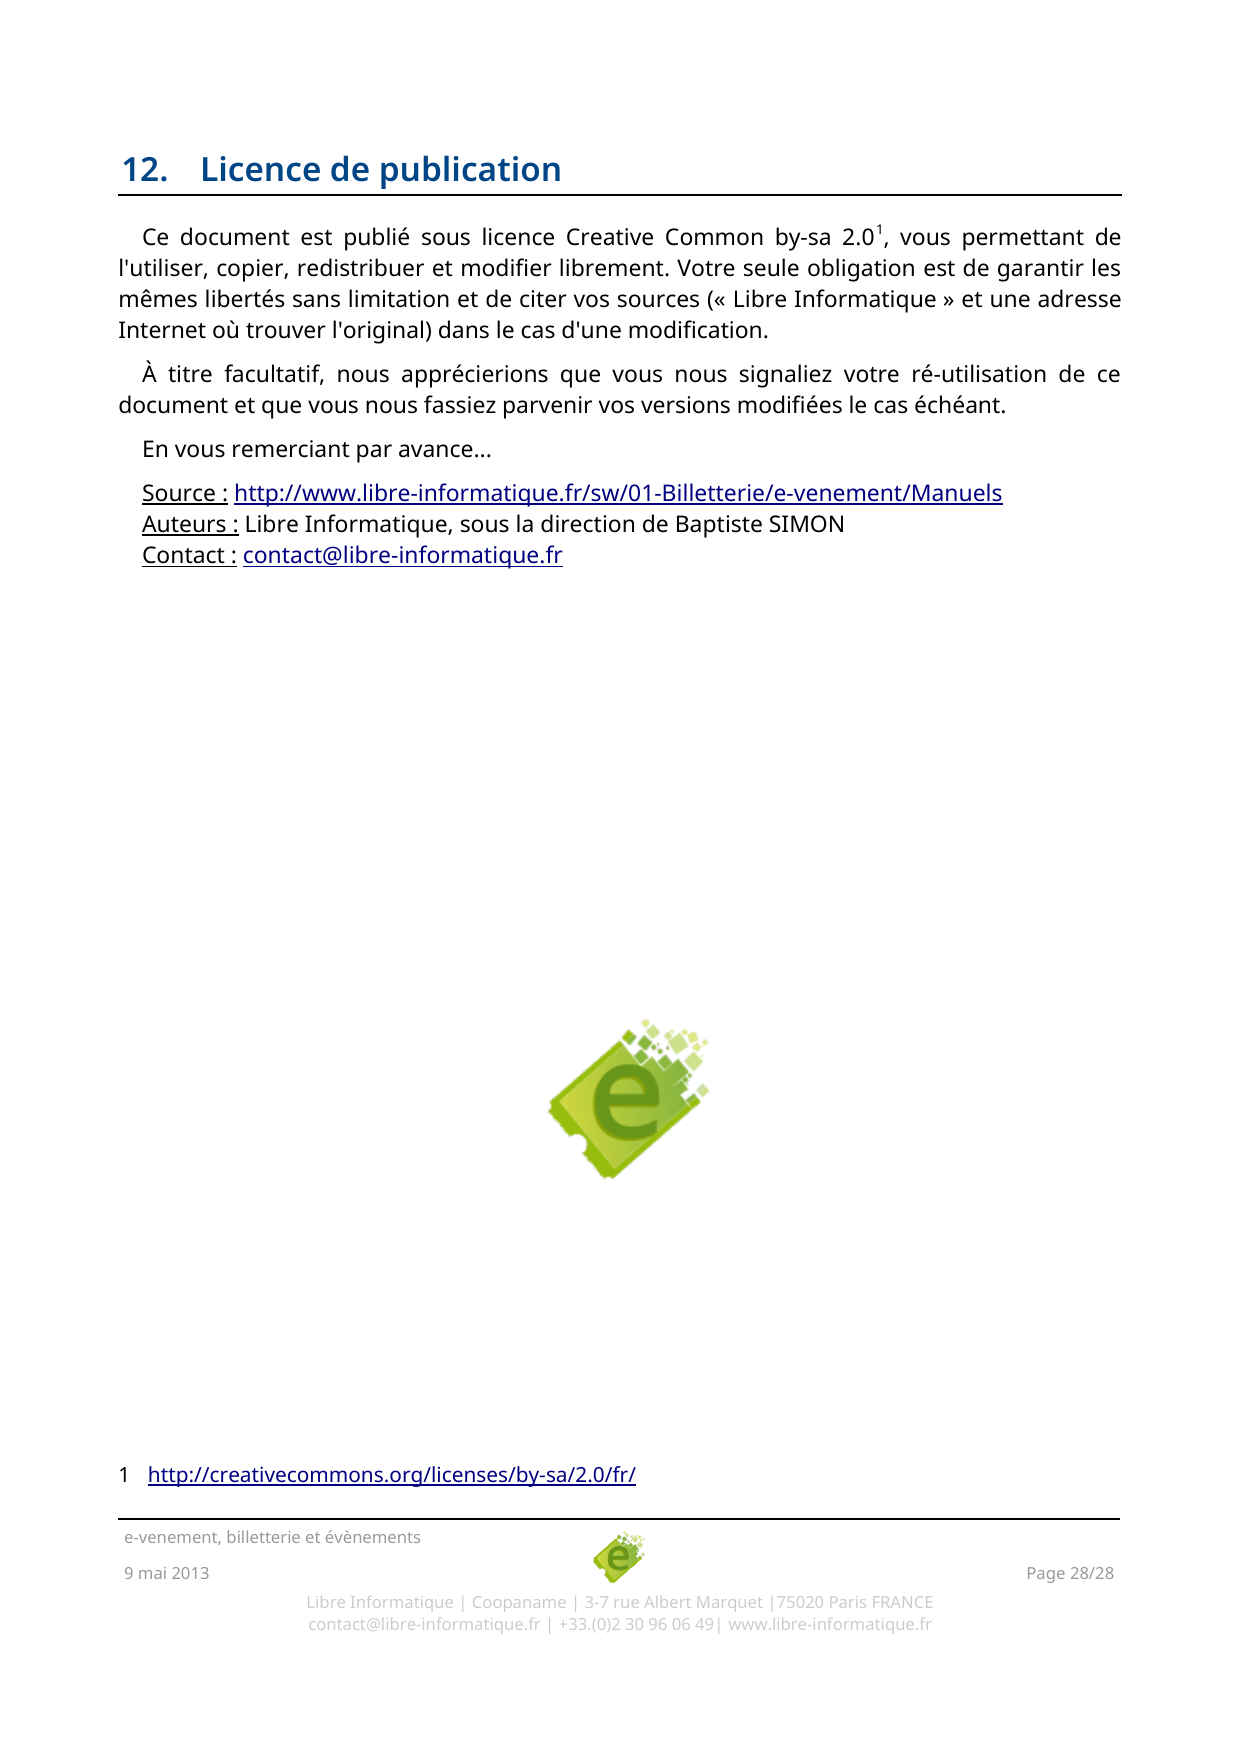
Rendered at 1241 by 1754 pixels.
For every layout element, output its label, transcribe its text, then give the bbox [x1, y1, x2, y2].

text http://creativecommons.org/licenses/by-sa/2.0/fr/ [118, 1460, 1122, 1488]
text À titre facultatif, nous apprécierions que vous nous signaliez votre ré-utilisation de ce document et que vous nous fassiez parvenir vos versions modifiées le cas échéant. [118, 358, 1122, 420]
text En vous remerciant par avance... [118, 433, 1122, 464]
subtitle Licence de publication [118, 143, 1122, 194]
text Contact : contact@libre-informatique.fr [118, 539, 1122, 570]
text Source : http://www.libre-informatique.fr/sw/01-Billetterie/e-venement/Manuels [118, 477, 1122, 508]
picture [539, 1019, 725, 1186]
text Ce document est publié sous licence Creative Common by-sa 2.0, vous permettant de l'utiliser, copier, redistribuer et modifier librement. Votre seule obligation est de garantir les mêmes libertés sans limitation et de citer vos sources (« Libre Informatique » et une adresse Internet où trouver l'original) dans le cas d'une modification. [118, 220, 1122, 345]
text Auteurs : Libre Informatique, sous la direction de Baptiste SIMON [118, 508, 1122, 539]
picture [590, 1531, 650, 1585]
